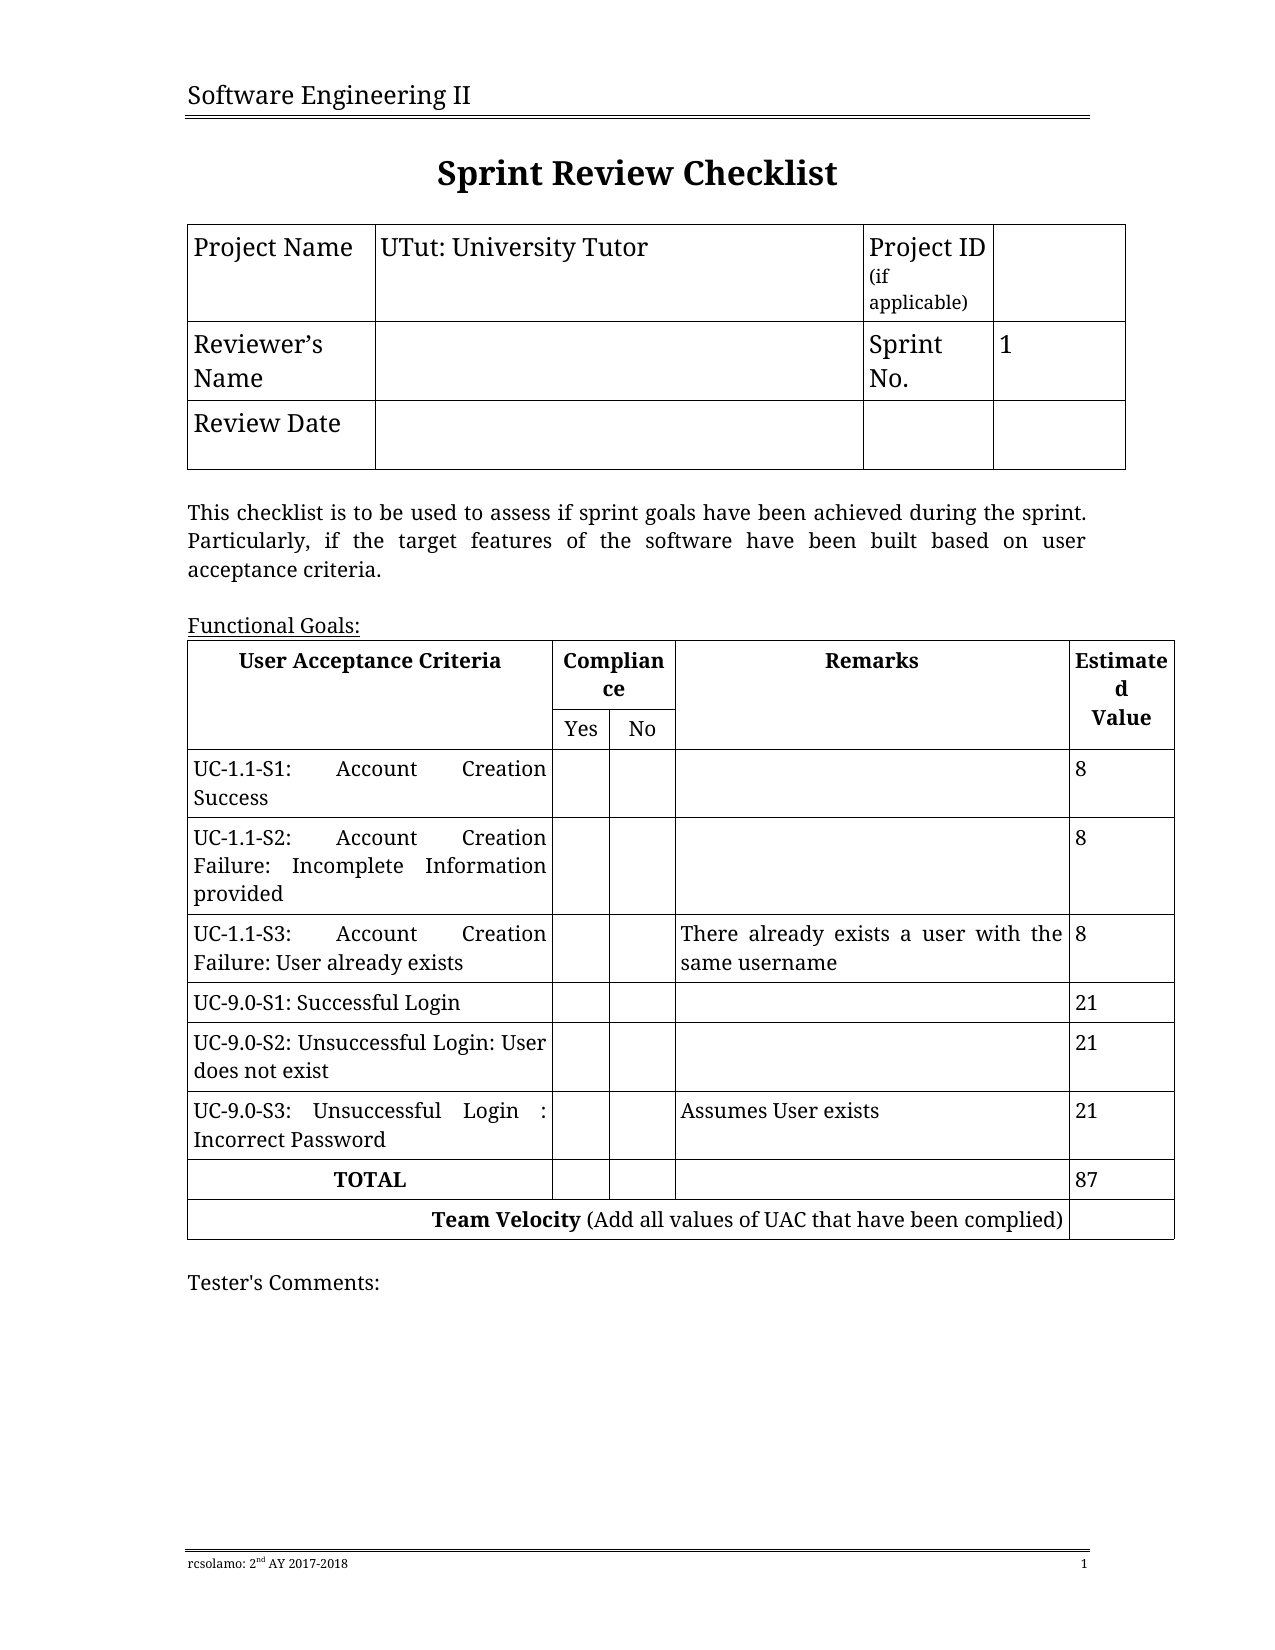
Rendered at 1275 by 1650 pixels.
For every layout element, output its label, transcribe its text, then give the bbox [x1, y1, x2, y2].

text This checklist is to be used to assess if sprint goals have been achieved during the sprint. Particularly, if the target features of the software have been built based on user acceptance criteria. [187, 498, 1087, 583]
table_cell [376, 322, 863, 400]
table_cell There already exists a user with the same username [676, 915, 1069, 982]
table_header UTut: University Tutor [376, 225, 863, 321]
table_cell [610, 915, 675, 982]
table_cell 87 [1070, 1160, 1174, 1199]
table_header Remarks [676, 641, 1069, 748]
table_cell Team Velocity (Add all values of UAC that have been complied) [188, 1200, 1069, 1239]
table_cell Review Date [188, 401, 375, 469]
table_cell [1070, 1200, 1174, 1239]
table_cell [676, 1160, 1069, 1199]
table_cell No [610, 710, 675, 748]
text Sprint Review Checklist [187, 150, 1087, 195]
table_header Estimated Value [1070, 641, 1174, 748]
table_cell 8 [1070, 750, 1174, 817]
text Functional Goals: [187, 612, 1087, 640]
table_cell [376, 401, 863, 469]
table_cell [610, 1023, 675, 1091]
table_cell Yes [553, 710, 609, 748]
table_cell [676, 818, 1069, 914]
table_cell [610, 1092, 675, 1159]
table_cell 1 [994, 322, 1125, 400]
table_cell 21 [1070, 983, 1174, 1022]
table_header [994, 225, 1125, 321]
table_cell 21 [1070, 1092, 1174, 1159]
table_cell [610, 750, 675, 817]
table_cell [994, 401, 1125, 469]
table_cell 8 [1070, 818, 1174, 914]
table_cell [553, 818, 609, 914]
table_cell UC-1.1-S1: Account Creation Success [188, 750, 552, 817]
table_cell [553, 1160, 609, 1199]
table_cell UC-9.0-S2: Unsuccessful Login: User does not exist [188, 1023, 552, 1091]
table_cell [553, 1023, 609, 1091]
table_cell 21 [1070, 1023, 1174, 1091]
table_cell UC-9.0-S3: Unsuccessful Login : Incorrect Password [188, 1092, 552, 1159]
table_cell [676, 1023, 1069, 1091]
table_cell [610, 818, 675, 914]
table_header Compliance [553, 641, 675, 708]
table_cell [610, 1160, 675, 1199]
table_cell TOTAL [188, 1160, 552, 1199]
table_header Project Name [188, 225, 375, 321]
table_cell [864, 401, 993, 469]
table_cell Assumes User exists [676, 1092, 1069, 1159]
table_cell UC-1.1-S3: Account Creation Failure: User already exists [188, 915, 552, 982]
table_cell [553, 915, 609, 982]
table_cell [553, 983, 609, 1022]
table_cell Sprint No. [864, 322, 993, 400]
table_cell [676, 750, 1069, 817]
table_cell Reviewer’s Name [188, 322, 375, 400]
table_cell UC-9.0-S1: Successful Login [188, 983, 552, 1022]
table_header User Acceptance Criteria [188, 641, 552, 748]
table_cell 8 [1070, 915, 1174, 982]
text Tester's Comments: [187, 1268, 1087, 1296]
table_header Project ID (if applicable) [864, 225, 993, 321]
table_cell [553, 750, 609, 817]
table_cell [553, 1092, 609, 1159]
table_cell [676, 983, 1069, 1022]
table_cell UC-1.1-S2: Account Creation Failure: Incomplete Information provided [188, 818, 552, 914]
table_cell [610, 983, 675, 1022]
